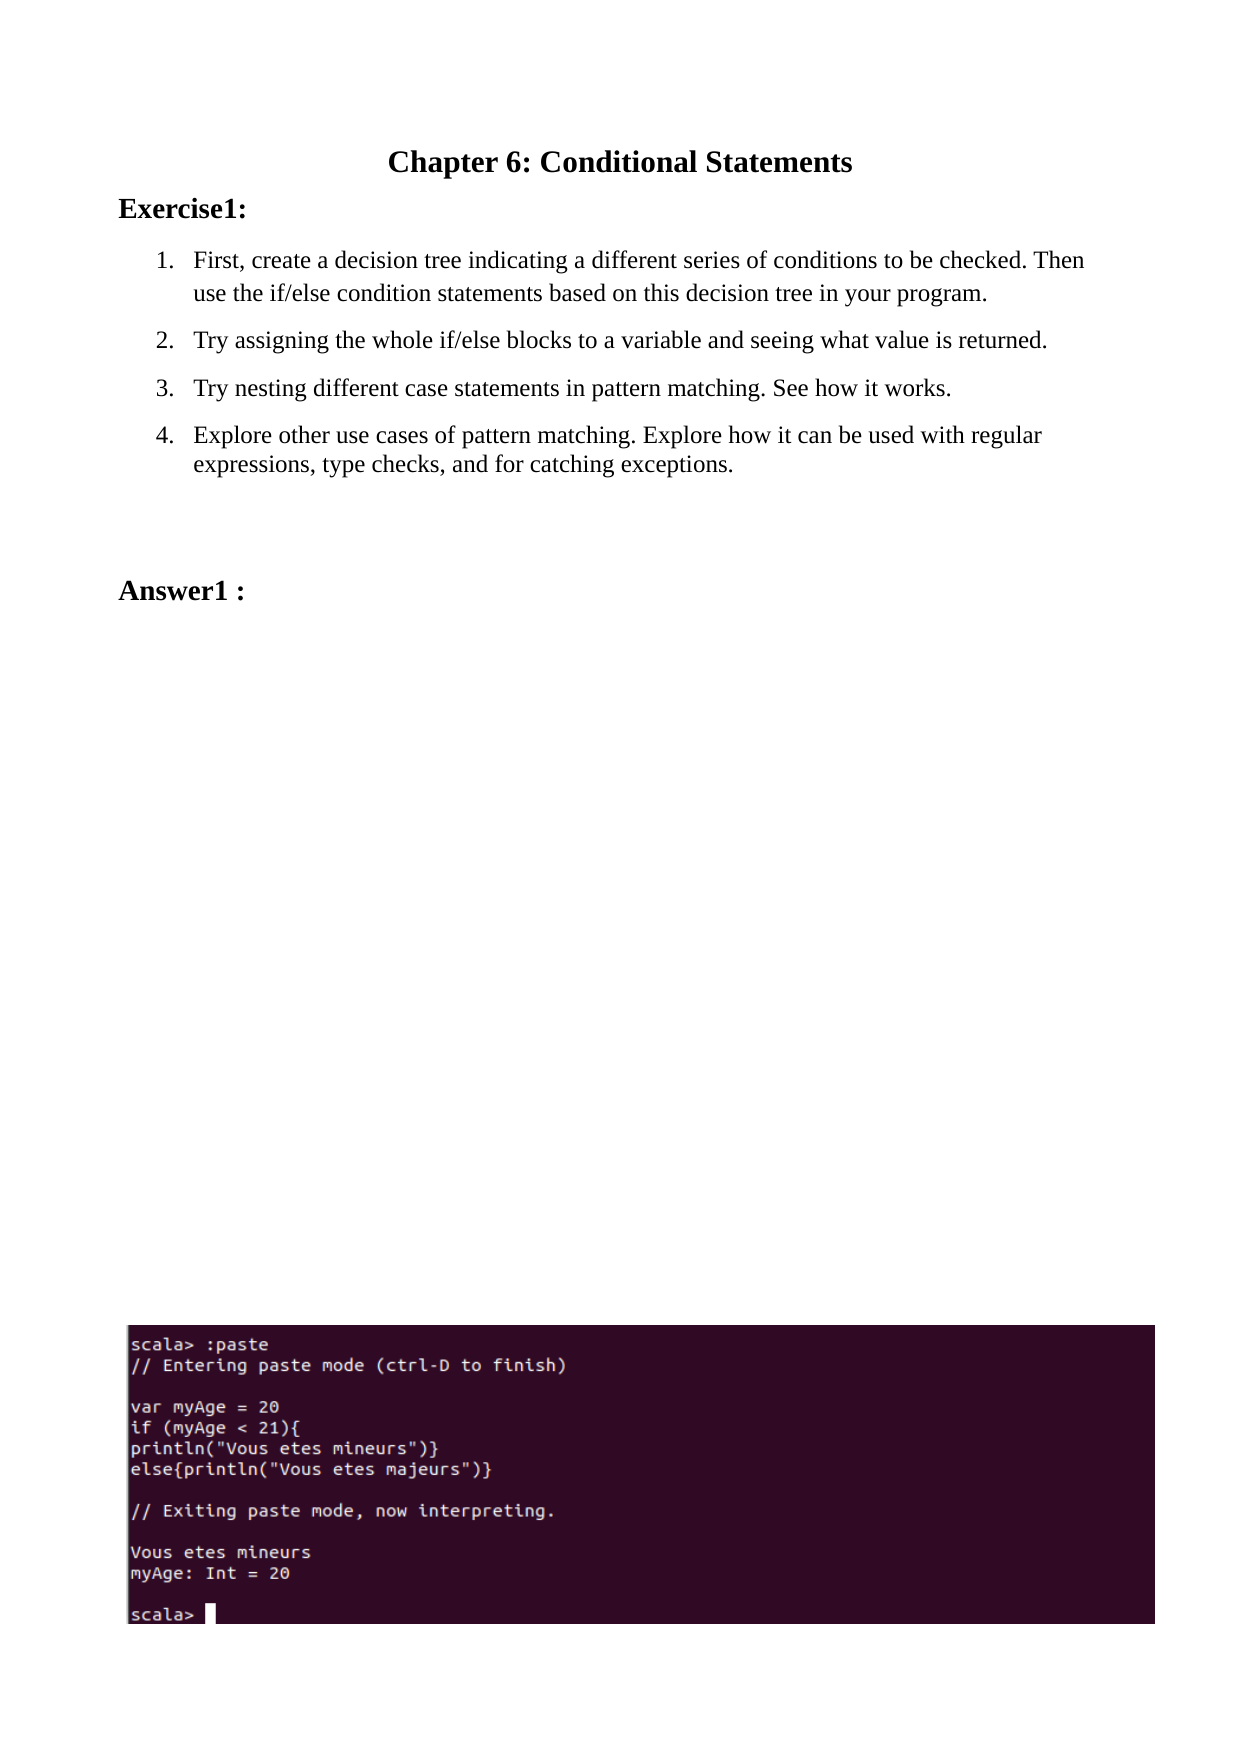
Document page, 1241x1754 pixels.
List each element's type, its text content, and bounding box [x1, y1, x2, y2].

list Explore other use cases of pattern matching. Explore how it can be used with regular expressions, type checks, and for catching exceptions. [156, 421, 1122, 478]
text Answer1 : [118, 573, 1122, 607]
list Try assigning the whole if/else blocks to a variable and seeing what value is returned. [156, 325, 1122, 354]
subtitle Chapter 6: Conditional Statements [118, 143, 1122, 179]
list First, create a decision tree indicating a different series of conditions to be checked. Then use the if/else condition statements based on this decision tree in your program. [156, 245, 1122, 306]
picture [126, 1325, 1155, 1624]
text Exercise1: [118, 192, 1122, 225]
list Try nesting different case statements in pattern matching. See how it works. [156, 373, 1122, 402]
